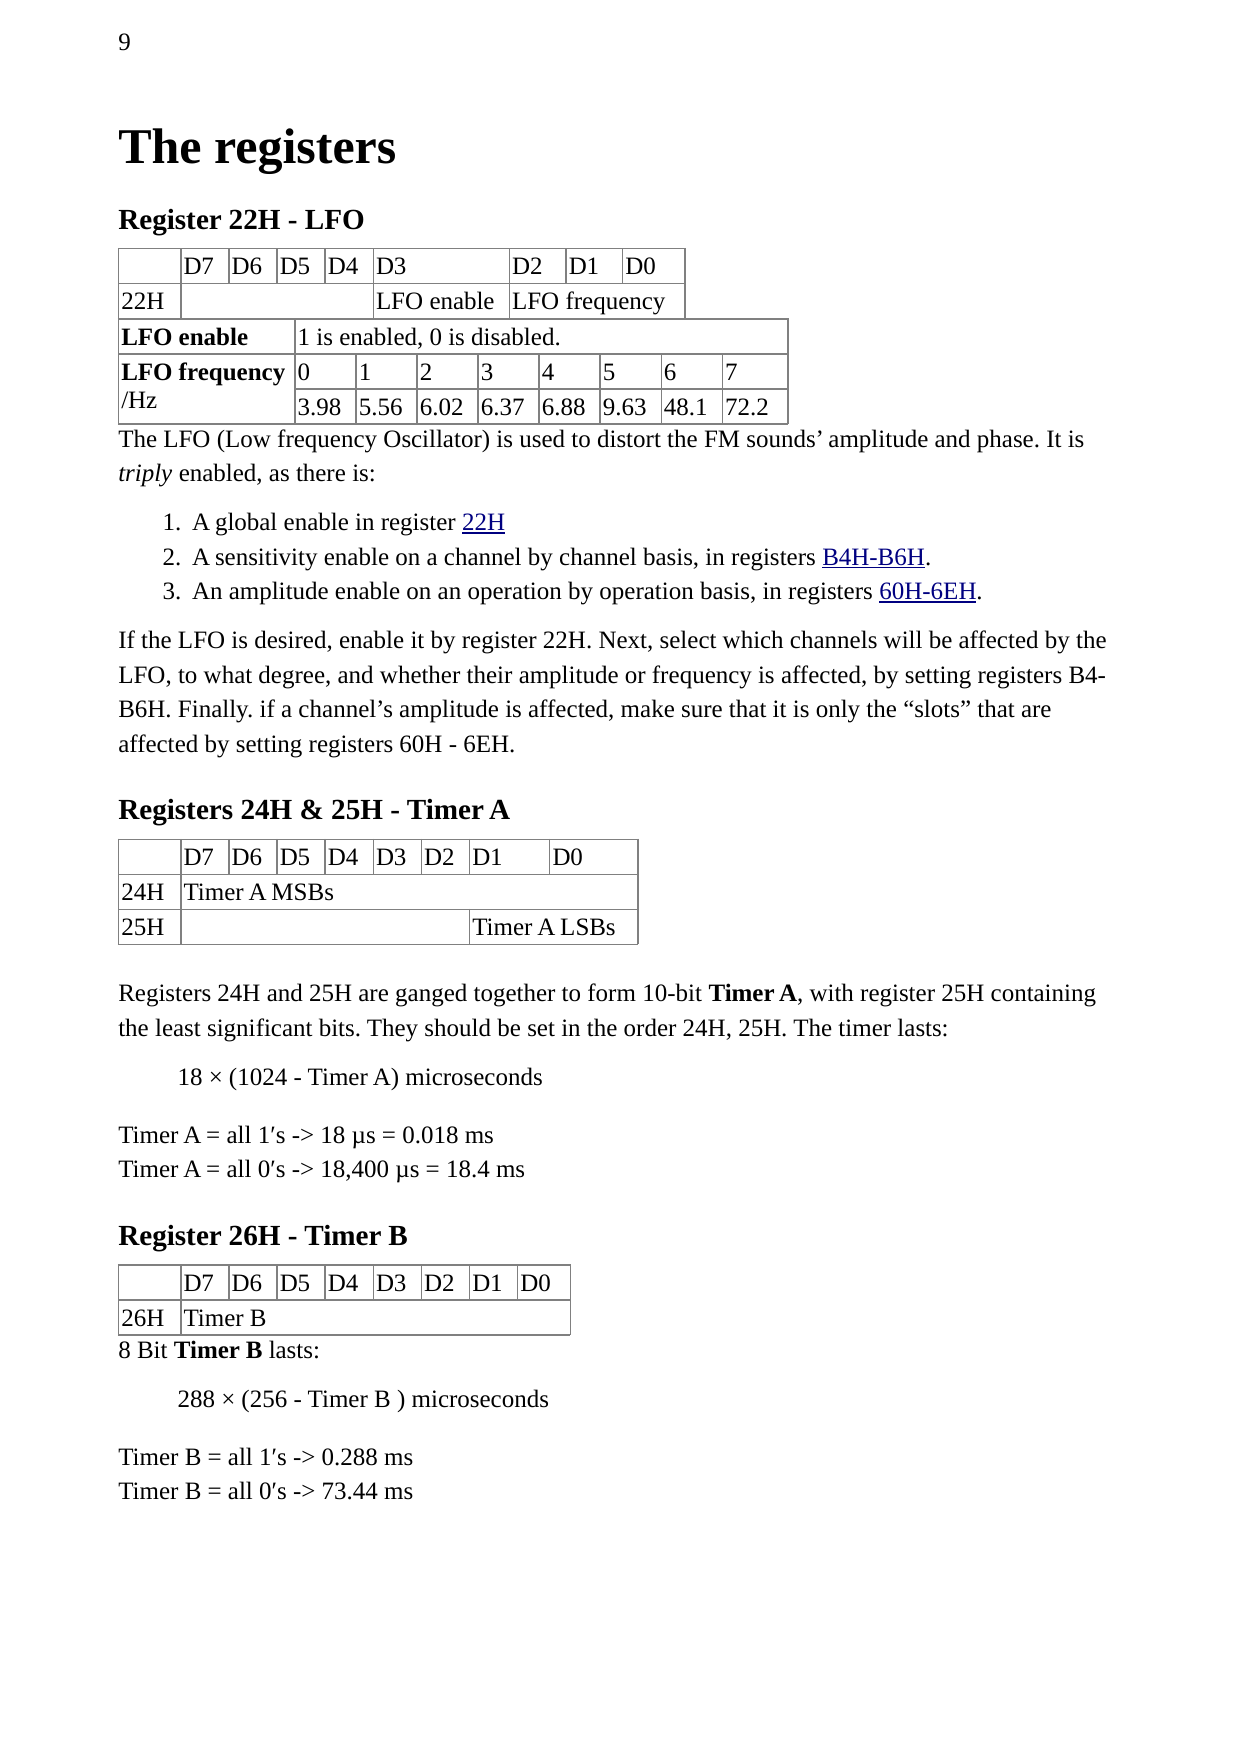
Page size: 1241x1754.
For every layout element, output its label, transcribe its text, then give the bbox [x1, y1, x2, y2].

table_cell 3.98 [296, 390, 355, 423]
table_cell 3 [479, 355, 538, 388]
table_header D5 [278, 840, 324, 873]
subtitle Registers 24H & 25H - Timer A [118, 792, 1122, 826]
table_header D0 [623, 249, 684, 283]
text Registers 24H and 25H are ganged together to form 10-bit Timer A, with register 25H containing the least significant bits. They should be set in the order 24H, 25H. The timer lasts: [118, 944, 1122, 1042]
table_header D1 [567, 249, 622, 283]
table_cell LFO frequency [510, 284, 684, 318]
table_header D4 [326, 840, 373, 873]
table_header D4 [326, 1266, 373, 1299]
table_header [119, 840, 180, 873]
table_cell 22H [119, 284, 180, 318]
table_cell 26H [119, 1301, 180, 1334]
table_header [119, 249, 180, 283]
table_header D4 [326, 249, 373, 283]
text If the LFO is desired, enable it by register 22H. Next, select which channels will be affected by the LFO, to what degree, and whether their amplitude or frequency is affected, by setting registers B4-B6H. Finally. if a channel’s amplitude is affected, make sure that it is only the “slots” that are affected by setting registers 60H - 6EH. [118, 625, 1122, 757]
subtitle The registers [118, 117, 1122, 175]
table_cell Timer A MSBs [182, 875, 637, 908]
table_cell 6.37 [479, 390, 538, 423]
table_cell Timer A LSBs [470, 910, 637, 943]
table_header D5 [278, 249, 324, 283]
table_cell 5.56 [357, 390, 416, 423]
table_header D2 [510, 249, 565, 283]
table_header D6 [230, 840, 276, 873]
subtitle Register 26H - Timer B [118, 1218, 1122, 1252]
table_header D3 [374, 840, 421, 873]
table_cell Timer B [182, 1301, 570, 1334]
table_header [119, 1266, 180, 1299]
table_cell 0 [296, 355, 355, 388]
table_header D1 [470, 1266, 517, 1299]
table_cell 1 [357, 355, 416, 388]
table_cell [182, 284, 373, 318]
table_cell 6.88 [540, 390, 599, 423]
table_header D7 [182, 249, 228, 283]
table_header D2 [422, 840, 469, 873]
table_header D3 [374, 1266, 421, 1299]
list 18 × (1024 - Timer A) microseconds [177, 1062, 1122, 1091]
table_header D6 [230, 1266, 276, 1299]
table_cell 4 [540, 355, 599, 388]
text 8 Bit Timer B lasts: [118, 1335, 1122, 1363]
table_cell LFO enable [374, 284, 509, 318]
table_header D7 [182, 840, 228, 873]
table_cell 6 [662, 355, 722, 388]
table_cell 24H [119, 875, 180, 908]
table_header D0 [550, 840, 637, 873]
table_header 1 is enabled, 0 is disabled. [296, 320, 787, 353]
table_header D7 [182, 1266, 228, 1299]
table_cell 2 [418, 355, 477, 388]
table_cell [182, 910, 469, 943]
table_cell 72.2 [723, 390, 787, 423]
table_header LFO enable [119, 320, 294, 353]
list 288 × (256 - Timer B ) microseconds [177, 1384, 1122, 1412]
table_cell 6.02 [418, 390, 477, 423]
table_header D5 [278, 1266, 324, 1299]
table_cell 7 [723, 355, 787, 388]
table_cell LFO frequency /Hz [119, 355, 294, 423]
text The LFO (Low frequency Oscillator) is used to distort the FM sounds’ amplitude and phase. It is triply enabled, as there is: [118, 424, 1122, 487]
table_header D1 [470, 840, 549, 873]
text Timer A = all 1′s -> 18 µs = 0.018 ms Timer A = all 0′s -> 18,400 µs = 18.4 ms [118, 1120, 1122, 1183]
table_cell 48.1 [662, 390, 722, 423]
list An amplitude enable on an operation by operation basis, in registers 60H-6EH. [162, 576, 1122, 605]
table_header D2 [422, 1266, 469, 1299]
list A global enable in register 22H [162, 507, 1122, 536]
table_cell 25H [119, 910, 180, 943]
table_header D3 [374, 249, 509, 283]
table_cell 9.63 [601, 390, 661, 423]
subtitle Register 22H - LFO [118, 202, 1122, 235]
list A sensitivity enable on a channel by channel basis, in registers B4H-B6H. [162, 542, 1122, 571]
table_cell 5 [601, 355, 661, 388]
table_header D6 [230, 249, 276, 283]
table_header D0 [518, 1266, 570, 1299]
text Timer B = all 1′s -> 0.288 ms Timer B = all 0′s -> 73.44 ms [118, 1442, 1122, 1505]
